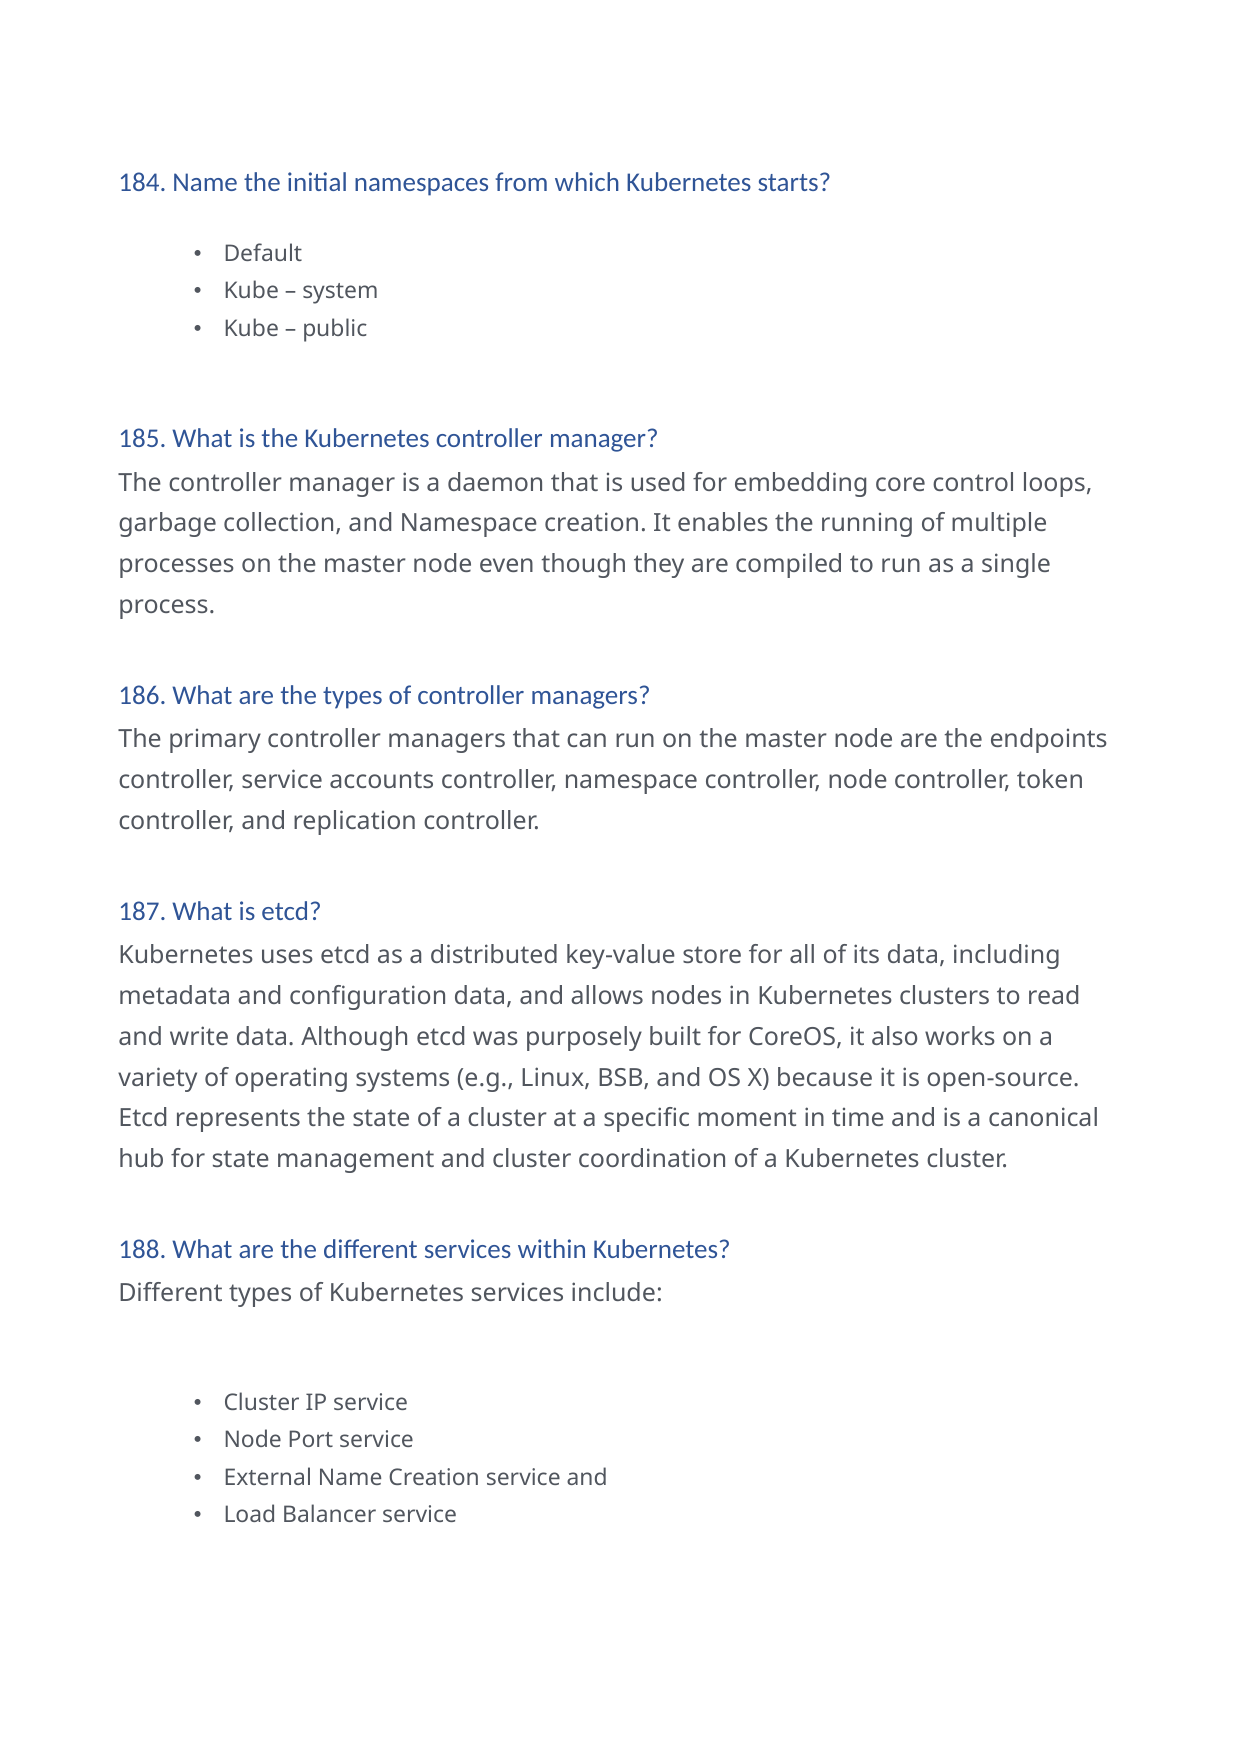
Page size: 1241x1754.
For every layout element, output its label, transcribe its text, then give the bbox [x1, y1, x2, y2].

list Load Balancer service [194, 1498, 1122, 1529]
list Node Port service [194, 1423, 1122, 1454]
list Cluster IP service [194, 1386, 1122, 1417]
list Kube – public [194, 311, 1122, 343]
subtitle 188. What are the different services within Kubernetes? [118, 1232, 1122, 1266]
subtitle 187. What is etcd? [118, 894, 1122, 927]
subtitle 186. What are the types of controller managers? [118, 678, 1122, 711]
subtitle 185. What is the Kubernetes controller manager? [118, 422, 1122, 455]
subtitle 184. Name the initial namespaces from which Kubernetes starts? [118, 165, 1122, 198]
text The primary controller managers that can run on the master node are the endpoints controller, service accounts controller, namespace controller, node controller, token controller, and replication controller. [118, 721, 1122, 837]
list External Name Creation service and [194, 1461, 1122, 1492]
text Kubernetes uses etcd as a distributed key-value store for all of its data, including metadata and configuration data, and allows nodes in Kubernetes clusters to read and write data. Although etcd was purposely built for CoreOS, it also works on a variety of operating systems (e.g., Linux, BSB, and OS X) because it is open-source. Etcd represents the state of a cluster at a specific moment in time and is a canonical hub for state management and cluster coordination of a Kubernetes cluster. [118, 937, 1122, 1175]
list Kube – system [194, 274, 1122, 305]
text Different types of Kubernetes services include: [118, 1275, 1122, 1309]
list Default [194, 236, 1122, 268]
text The controller manager is a daemon that is used for embedding core control loops, garbage collection, and Namespace creation. It enables the running of multiple processes on the master node even though they are compiled to run as a single process. [118, 464, 1122, 621]
